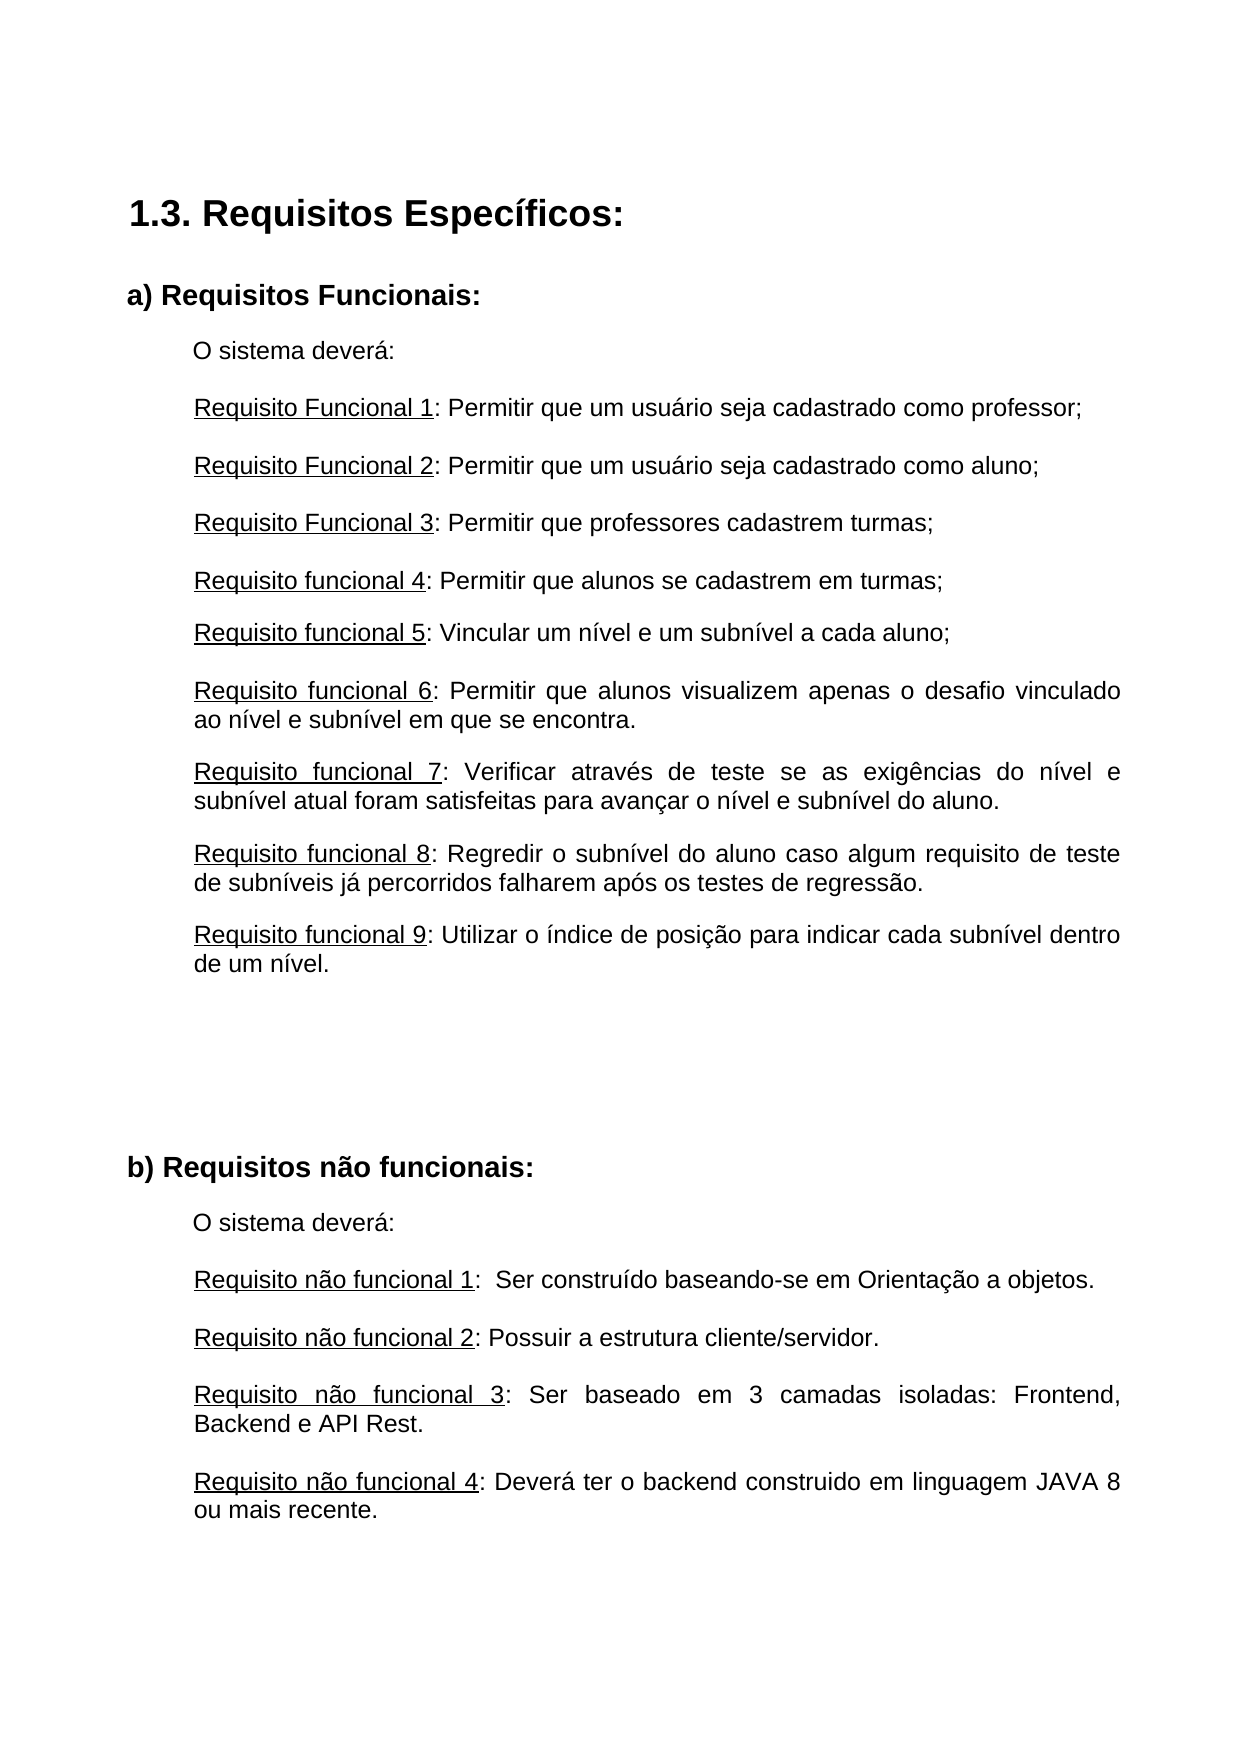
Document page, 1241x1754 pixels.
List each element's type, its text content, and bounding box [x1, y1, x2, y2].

subtitle Requisito não funcional 2: Possuir a estrutura cliente/servidor. [193, 1323, 1122, 1352]
subtitle Requisito não funcional 3: Ser baseado em 3 camadas isoladas: Frontend, Backend e API Rest. [193, 1380, 1122, 1438]
subtitle Requisito não funcional 1: Ser construído baseando-se em Orientação a objetos. [193, 1265, 1122, 1294]
subtitle Requisitos Funcionais: [118, 278, 1122, 312]
subtitle Requisito não funcional 4: Deverá ter o backend construido em linguagem JAVA 8 ou mais recente. [193, 1467, 1122, 1524]
subtitle Requisito Funcional 2: Permitir que um usuário seja cadastrado como aluno; [193, 451, 1122, 479]
text O sistema deverá: [118, 1208, 1122, 1237]
subtitle Requisito funcional 8: Regredir o subnível do aluno caso algum requisito de teste de subníveis já percorridos falharem após os testes de regressão. [193, 839, 1122, 896]
subtitle Requisito funcional 6: Permitir que alunos visualizem apenas o desafio vinculado ao nível e subnível em que se encontra. [193, 676, 1122, 733]
subtitle Requisitos Específicos: [118, 191, 1122, 234]
subtitle Requisito Funcional 1: Permitir que um usuário seja cadastrado como professor; [193, 393, 1122, 422]
subtitle Requisitos não funcionais: [118, 1150, 1122, 1184]
subtitle Requisito Funcional 3: Permitir que professores cadastrem turmas; [193, 508, 1122, 537]
subtitle Requisito funcional 7: Verificar através de teste se as exigências do nível e subnível atual foram satisfeitas para avançar o nível e subnível do aluno. [193, 757, 1122, 815]
subtitle Requisito funcional 4: Permitir que alunos se cadastrem em turmas; [193, 566, 1122, 594]
subtitle Requisito funcional 5: Vincular um nível e um subnível a cada aluno; [193, 618, 1122, 647]
text O sistema deverá: [118, 336, 1122, 364]
subtitle Requisito funcional 9: Utilizar o índice de posição para indicar cada subnível dentro de um nível. [193, 920, 1122, 978]
